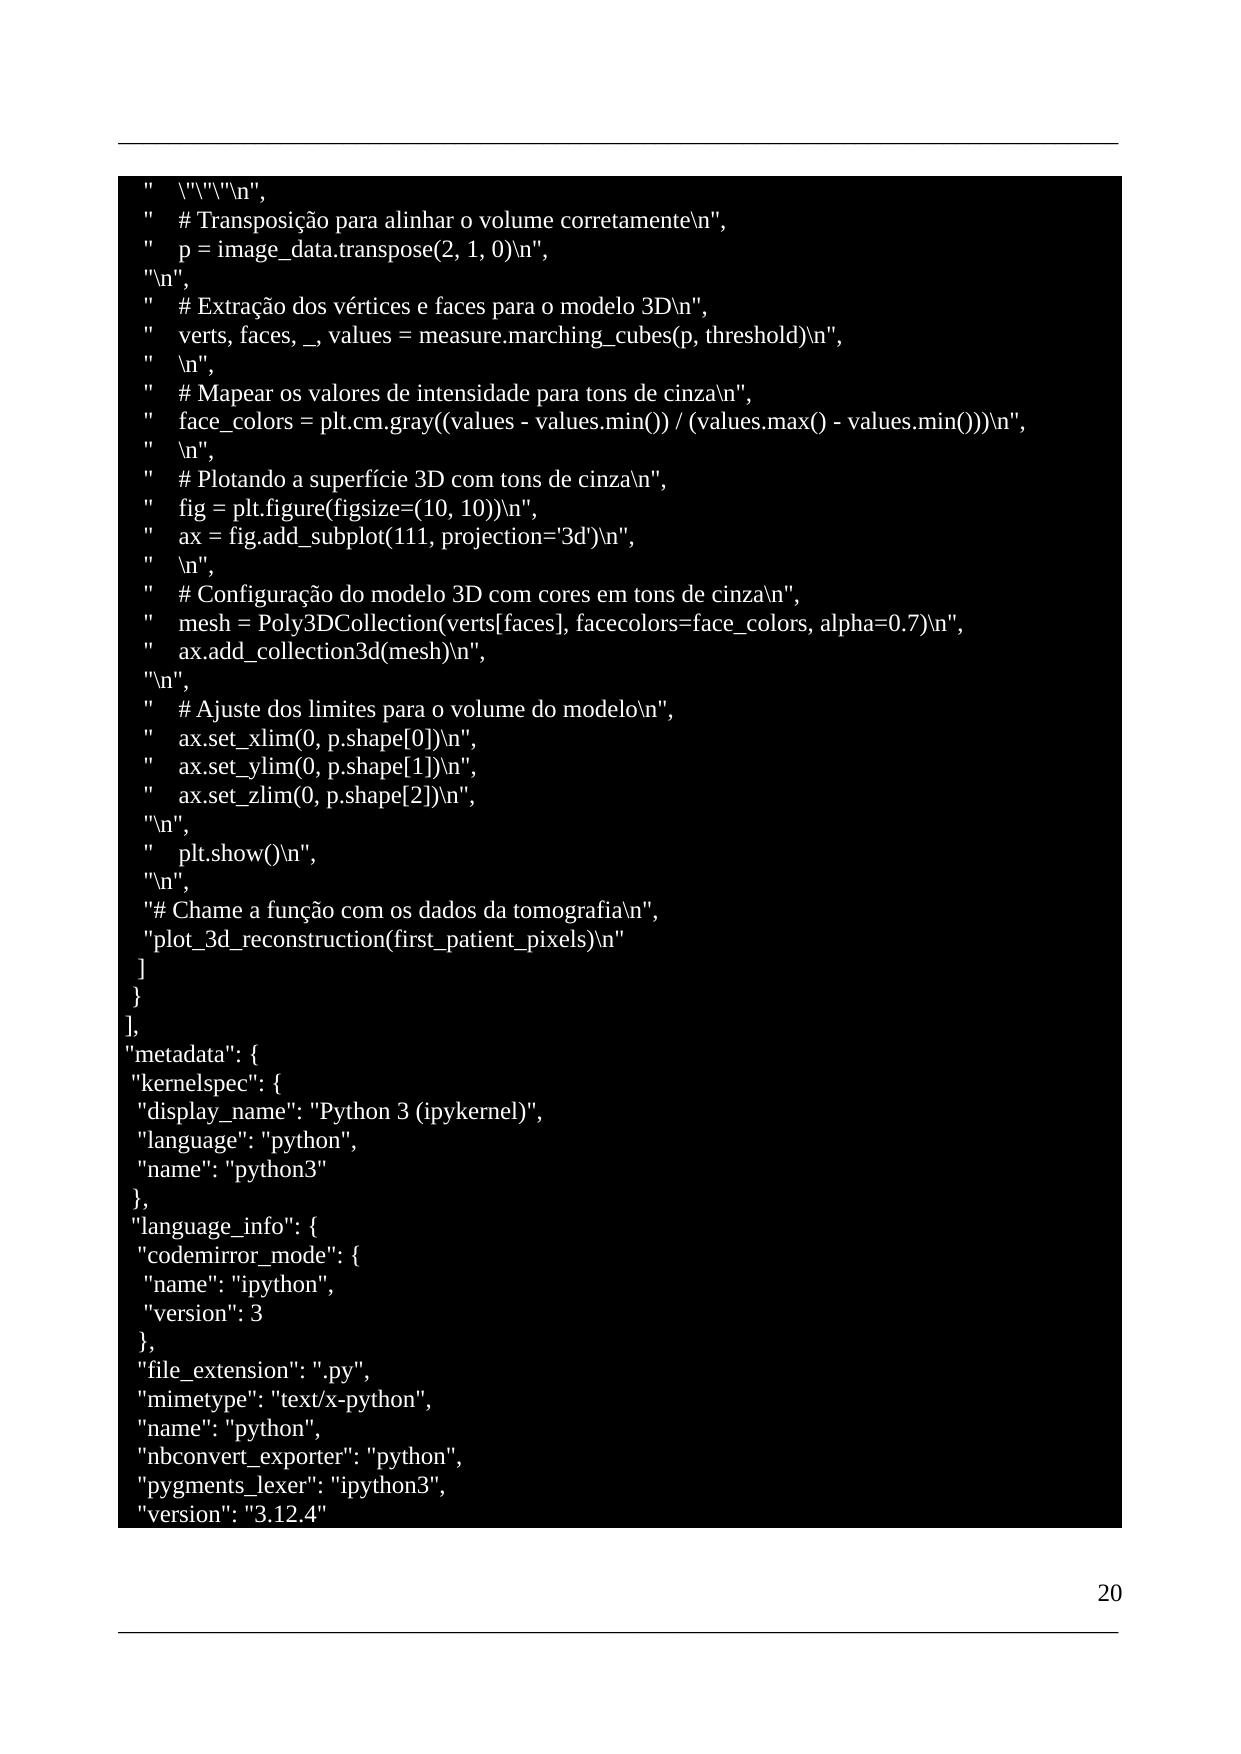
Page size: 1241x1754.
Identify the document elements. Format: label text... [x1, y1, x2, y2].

table_header " \"\"\"\n", " # Transposição para alinhar o volume corretamente\n", " p = image_data.transpose(2, 1, 0)\n", "\n", " # Extração dos vértices e faces para o modelo 3D\n", " verts, faces, _, values = measure.marching_cubes(p, threshold)\n", " \n", " # Mapear os valores de intensidade para tons de cinza\n", " face_colors = plt.cm.gray((values - values.min()) / (values.max() - values.min()))\n", " \n", " # Plotando a superfície 3D com tons de cinza\n", " fig = plt.figure(figsize=(10, 10))\n", " ax = fig.add_subplot(111, projection='3d')\n", " \n", " # Configuração do modelo 3D com cores em tons de cinza\n", " mesh = Poly3DCollection(verts[faces], facecolors=face_colors, alpha=0.7)\n", " ax.add_collection3d(mesh)\n", "\n", " # Ajuste dos limites para o volume do modelo\n", " ax.set_xlim(0, p.shape[0])\n", " ax.set_ylim(0, p.shape[1])\n", " ax.set_zlim(0, p.shape[2])\n", "\n", " plt.show()\n", "\n", "# Chame a função com os dados da tomografia\n", "plot_3d_reconstruction(first_patient_pixels)\n" ] } ], "metadata": { "kernelspec": { "display_name": "Python 3 (ipykernel)", "language": "python", "name": "python3" }, "language_info": { "codemirror_mode": { "name": "ipython", "version": 3 }, "file_extension": ".py", "mimetype": "text/x-python", "name": "python", "nbconvert_exporter": "python", "pygments_lexer": "ipython3", "version": "3.12.4" [118, 176, 1122, 1528]
